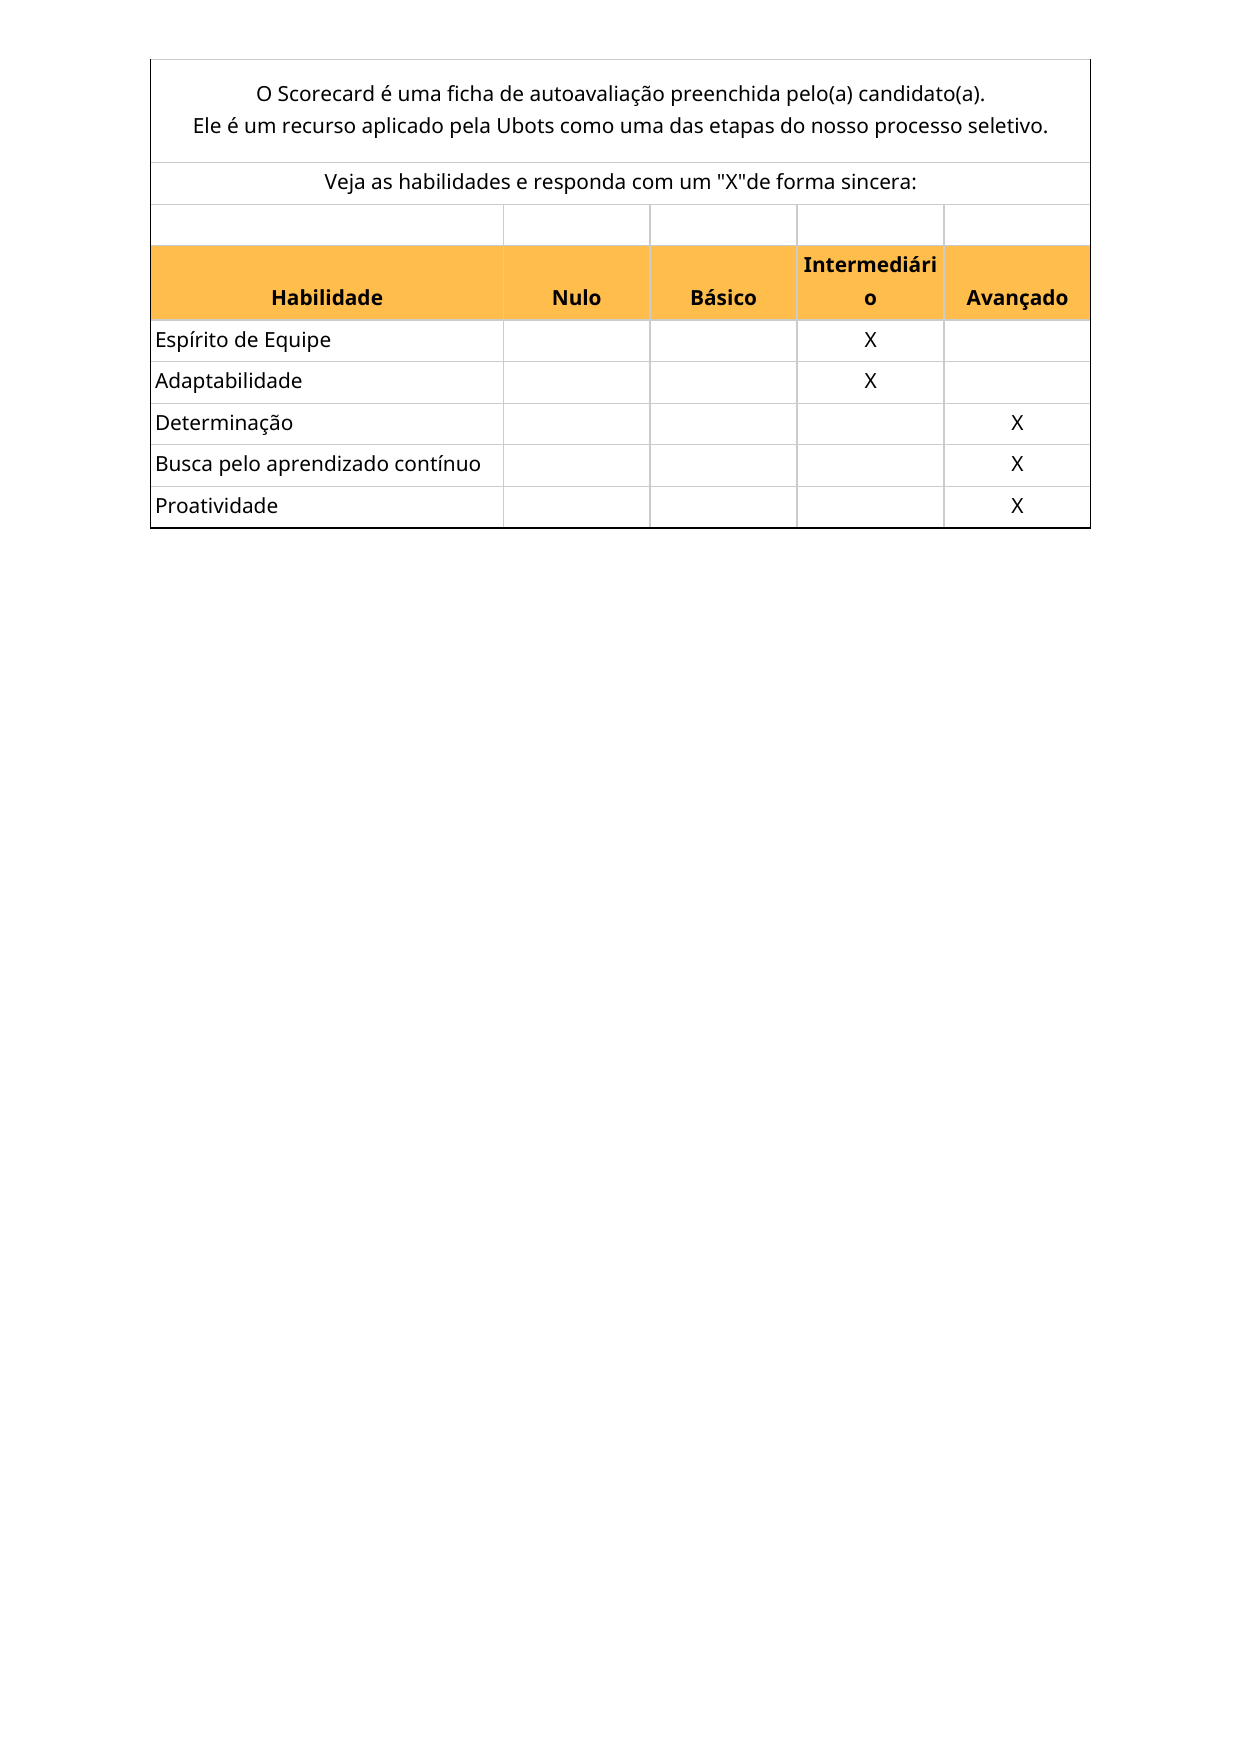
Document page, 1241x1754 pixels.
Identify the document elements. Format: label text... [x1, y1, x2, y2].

table_cell [651, 487, 796, 527]
table_cell [651, 321, 796, 361]
table_cell Intermediário [798, 246, 943, 319]
table_cell Habilidade [151, 246, 503, 319]
table_cell [651, 362, 796, 402]
table_cell X [798, 321, 943, 361]
table_cell [151, 205, 503, 245]
table_cell X [945, 404, 1090, 444]
table_cell Básico [651, 246, 796, 319]
table_cell [504, 487, 649, 527]
table_cell [945, 205, 1090, 245]
table_cell Adaptabilidade [151, 362, 503, 402]
table_cell [945, 362, 1090, 402]
table_cell [798, 404, 943, 444]
table_cell Avançado [945, 246, 1090, 319]
table_cell O Scorecard é uma ficha de autoavaliação preenchida pelo(a) candidato(a). Ele é um recurso aplicado pela Ubots como uma das etapas do nosso processo seletivo. [151, 60, 1090, 162]
table_cell Espírito de Equipe [151, 321, 503, 361]
table_cell Proatividade [151, 487, 503, 527]
table_cell [798, 205, 943, 245]
table_cell [504, 205, 649, 245]
table_cell Nulo [504, 246, 649, 319]
table_cell [504, 445, 649, 486]
table_cell [651, 445, 796, 486]
table_cell Busca pelo aprendizado contínuo [151, 445, 503, 486]
table_cell [798, 487, 943, 527]
table_cell [798, 445, 943, 486]
table_cell Veja as habilidades e responda com um "X"de forma sincera: [151, 163, 1090, 204]
table_cell Determinação [151, 404, 503, 444]
table_cell [504, 404, 649, 444]
table_cell X [798, 362, 943, 402]
table_cell [504, 321, 649, 361]
table_cell X [945, 487, 1090, 527]
table_cell [651, 404, 796, 444]
table_cell [504, 362, 649, 402]
table_cell [945, 321, 1090, 361]
table_cell X [945, 445, 1090, 486]
table_cell [651, 205, 796, 245]
